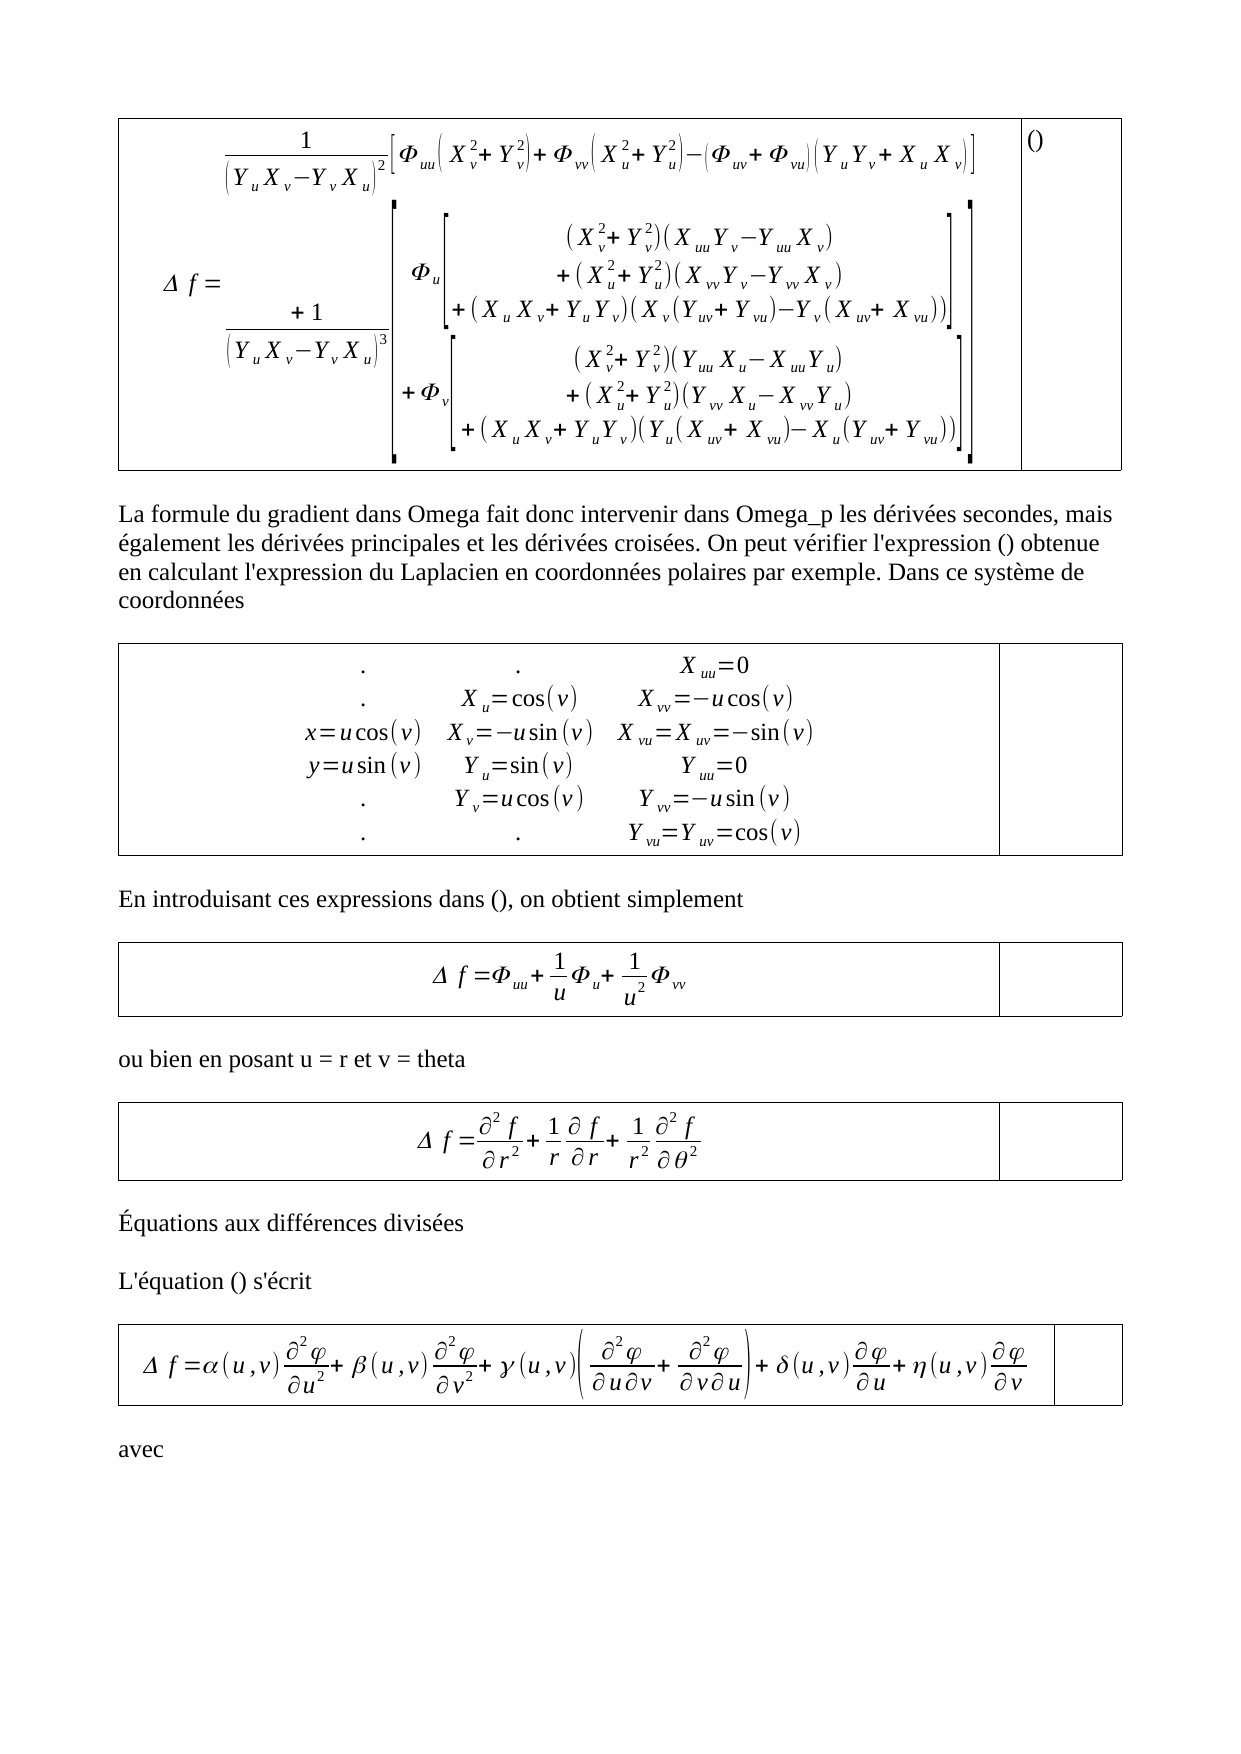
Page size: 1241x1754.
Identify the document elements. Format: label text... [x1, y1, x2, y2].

table_header [119, 1325, 1054, 1405]
table_header () [1022, 119, 1121, 470]
text La formule du gradient dans Omega fait donc intervenir dans Omega_p les dérivées secondes, mais également les dérivées principales et les dérivées croisées. On peut vérifier l'expression () obtenue en calculant l'expression du Laplacien en coordonnées polaires par exemple. Dans ce système de coordonnées [118, 499, 1122, 614]
text Équations aux différences divisées [118, 1208, 1122, 1237]
table_header [1000, 1103, 1122, 1180]
table_header [119, 1103, 999, 1180]
table_header [1000, 943, 1122, 1016]
table_header [119, 119, 1021, 470]
text avec [118, 1434, 1122, 1463]
table_header [1000, 644, 1122, 855]
text ou bien en posant u = r et v = theta [118, 1044, 1122, 1073]
text En introduisant ces expressions dans (), on obtient simplement [118, 884, 1122, 913]
table_header [119, 943, 999, 1016]
table_header [119, 644, 999, 855]
table_header [1055, 1325, 1122, 1405]
text L'équation () s'écrit [118, 1266, 1122, 1295]
